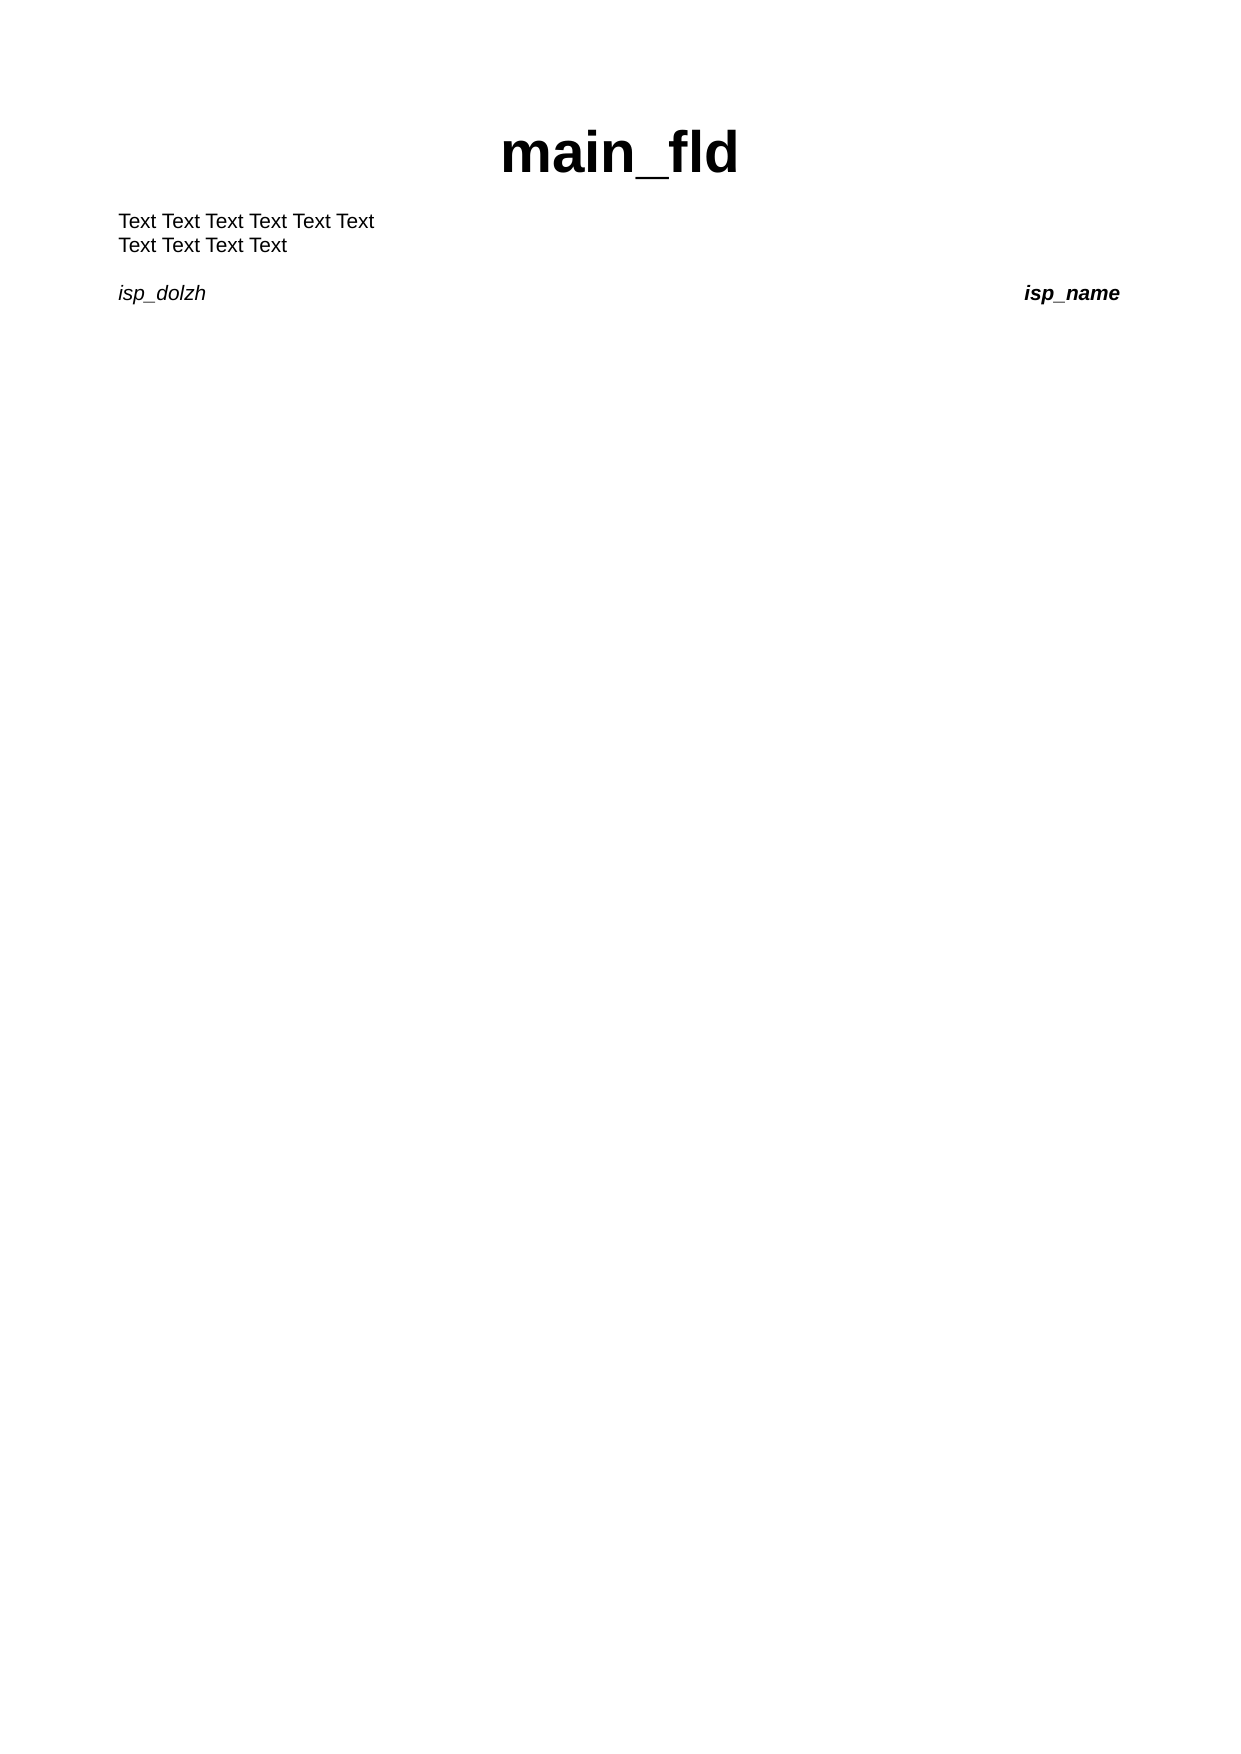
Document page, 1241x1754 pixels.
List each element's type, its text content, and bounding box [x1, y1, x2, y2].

table_header isp_name [830, 281, 1122, 305]
text main_fld [118, 118, 1122, 185]
text Text Text Text Text Text Text [118, 209, 1122, 233]
text Text Text Text Text [118, 233, 1122, 257]
table_header isp_dolzh [118, 281, 830, 305]
